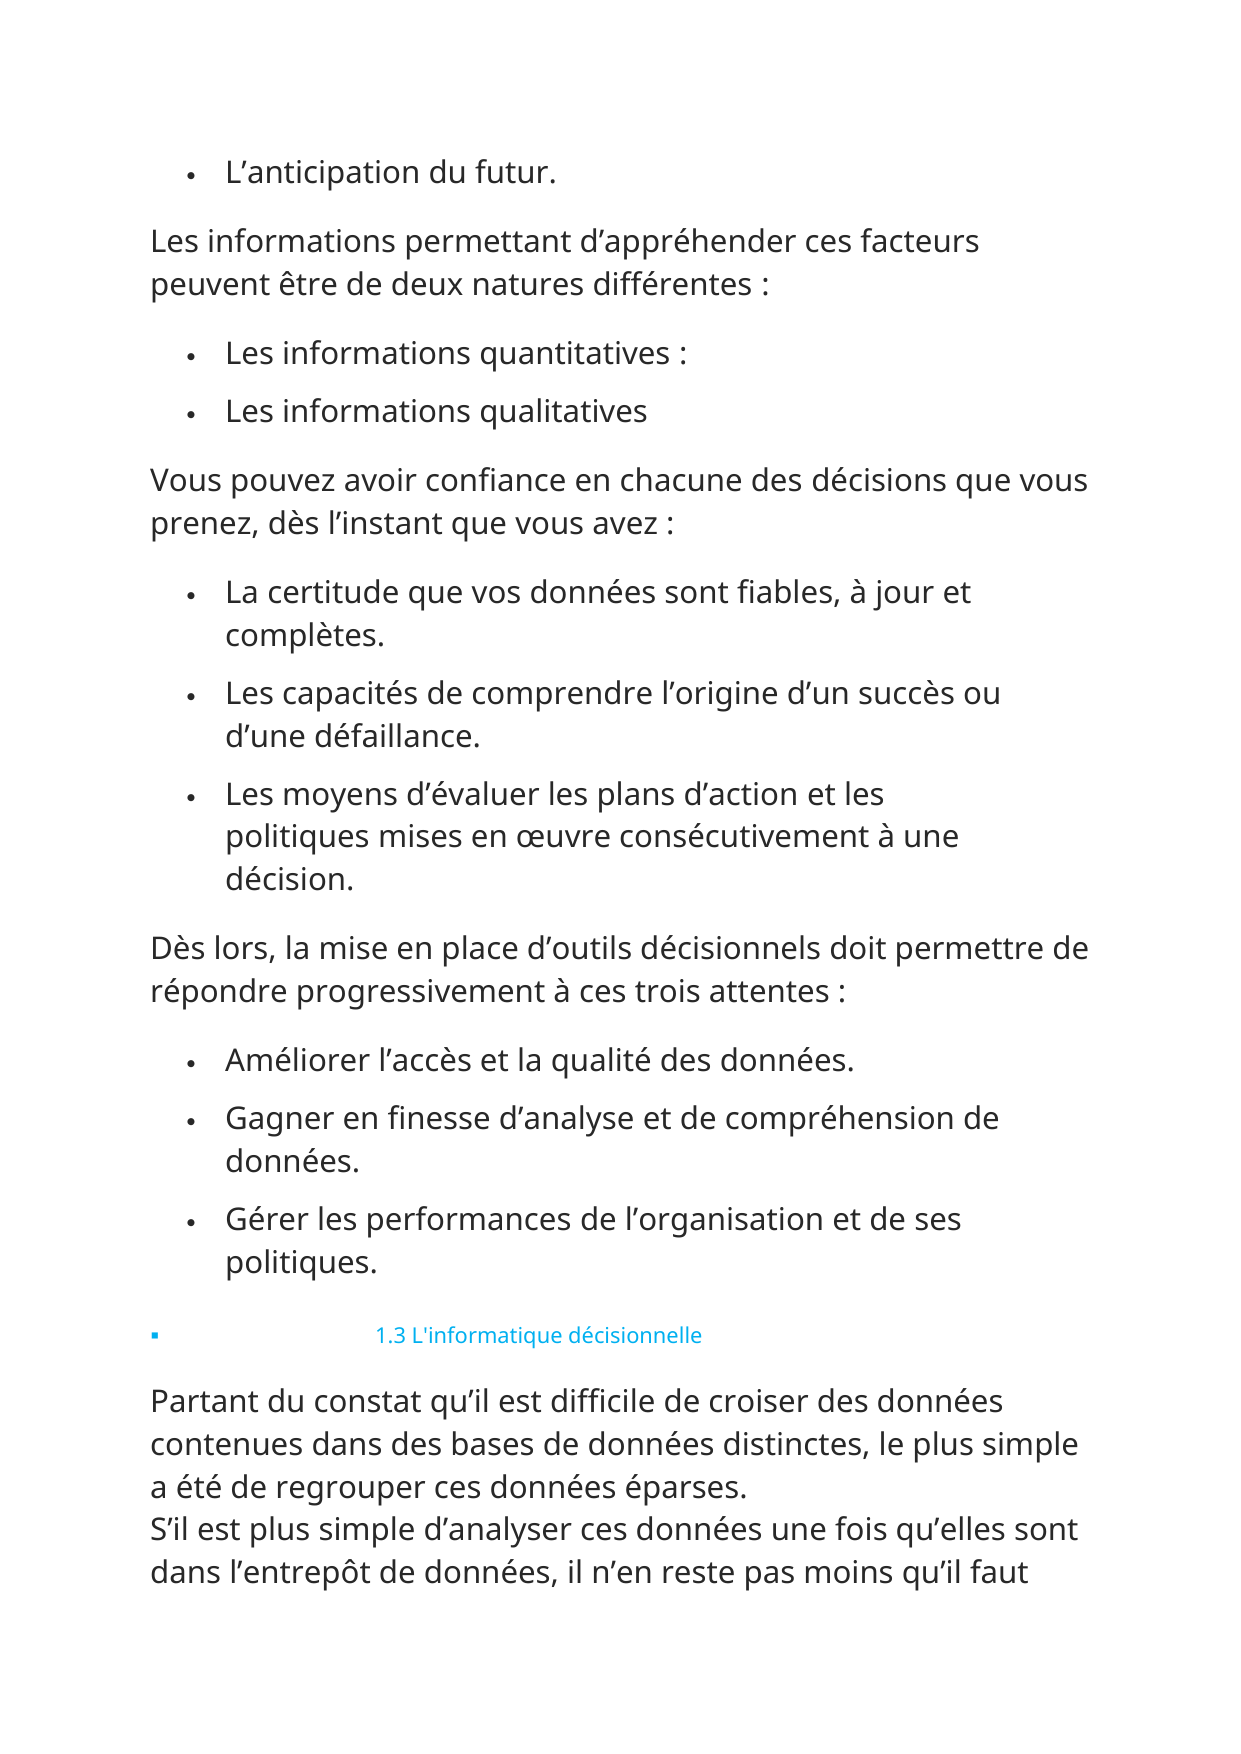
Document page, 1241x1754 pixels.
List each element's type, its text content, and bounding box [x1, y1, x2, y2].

list Les informations qualitatives [187, 389, 1090, 432]
text Partant du constat qu’il est difficile de croiser des données contenues dans des bases de données distinctes, le plus simple a été de regrouper ces données éparses. [150, 1379, 1090, 1507]
list Améliorer l’accès et la qualité des données. [187, 1038, 1090, 1081]
list Gérer les performances de l’organisation et de ses politiques. [187, 1197, 1090, 1282]
text S’il est plus simple d’analyser ces données une fois qu’elles sont dans l’entrepôt de données, il n’en reste pas moins qu’il faut [150, 1507, 1090, 1592]
text Vous pouvez avoir confiance en chacune des décisions que vous prenez, dès l’instant que vous avez : [150, 458, 1090, 543]
list La certitude que vos données sont fiables, à jour et complètes. [187, 570, 1090, 655]
list 1.3 L'informatique décisionnelle [150, 1320, 1090, 1349]
list L’anticipation du futur. [187, 150, 1090, 193]
list Les capacités de comprendre l’origine d’un succès ou d’une défaillance. [187, 671, 1090, 756]
list Les moyens d’évaluer les plans d’action et les politiques mises en œuvre consécutivement à une décision. [187, 772, 1090, 899]
text Les informations permettant d’appréhender ces facteurs peuvent être de deux natures différentes : [150, 219, 1090, 304]
text Dès lors, la mise en place d’outils décisionnels doit permettre de répondre progressivement à ces trois attentes : [150, 926, 1090, 1011]
list Les informations quantitatives : [187, 331, 1090, 373]
list Gagner en finesse d’analyse et de compréhension de données. [187, 1096, 1090, 1181]
